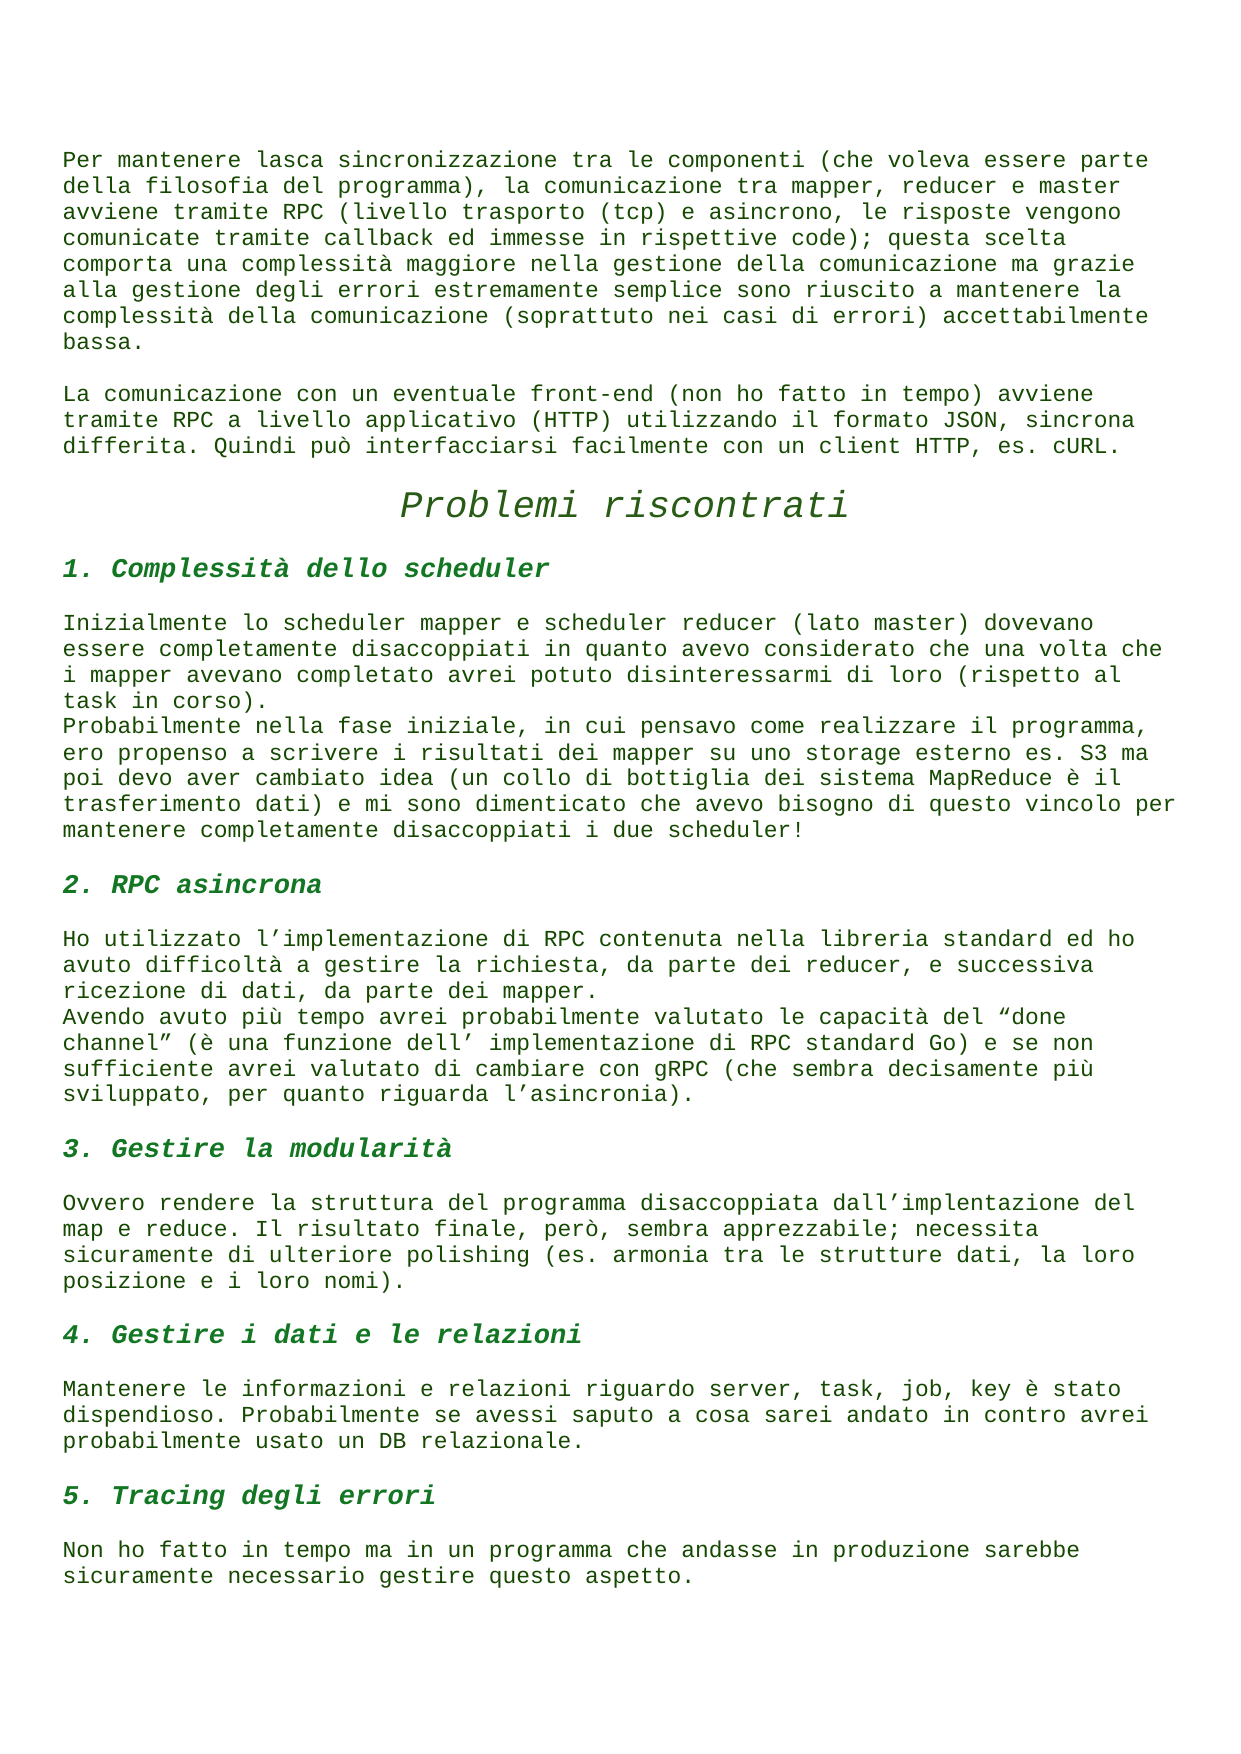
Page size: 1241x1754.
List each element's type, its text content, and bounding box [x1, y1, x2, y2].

text Per mantenere lasca sincronizzazione tra le componenti (che voleva essere parte della filosofia del programma), la comunicazione tra mapper, reducer e master avviene tramite RPC (livello trasporto (tcp) e asincrono, le risposte vengono comunicate tramite callback ed immesse in rispettive code); questa scelta comporta una complessità maggiore nella gestione della comunicazione ma grazie alla gestione degli errori estremamente semplice sono riuscito a mantenere la complessità della comunicazione (soprattuto nei casi di errori) accettabilmente bassa. La comunicazione con un eventuale front-end (non ho fatto in tempo) avviene tramite RPC a livello applicativo (HTTP) utilizzando il formato JSON, sincrona differita. Quindi può interfacciarsi facilmente con un client HTTP, es. cURL. [62, 149, 1187, 460]
text 1. Complessità dello scheduler [62, 554, 1187, 585]
text Non ho fatto in tempo ma in un programma che andasse in produzione sarebbe sicuramente necessario gestire questo aspetto. [62, 1538, 1187, 1590]
text 2. RPC asincrona [62, 844, 1187, 901]
text Inizialmente lo scheduler mapper e scheduler reducer (lato master) dovevano essere completamente disaccoppiati in quanto avevo considerato che una volta che i mapper avevano completato avrei potuto disinteressarmi di loro (rispetto al task in corso). Probabilmente nella fase iniziale, in cui pensavo come realizzare il programma, ero propenso a scrivere i risultati dei mapper su uno storage esterno es. S3 ma poi devo aver cambiato idea (un collo di bottiglia dei sistema MapReduce è il trasferimento dati) e mi sono dimenticato che avevo bisogno di questo vincolo per mantenere completamente disaccoppiati i due scheduler! [62, 611, 1187, 844]
text 5. Tracing degli errori [62, 1481, 1187, 1512]
text Mantenere le informazioni e relazioni riguardo server, task, job, key è stato dispendioso. Probabilmente se avessi saputo a cosa sarei andato in contro avrei probabilmente usato un DB relazionale. [62, 1378, 1187, 1456]
text Ho utilizzato l’implementazione di RPC contenuta nella libreria standard ed ho avuto difficoltà a gestire la richiesta, da parte dei reducer, e successiva ricezione di dati, da parte dei mapper. [62, 927, 1187, 1005]
text 4. Gestire i dati e le relazioni [62, 1321, 1187, 1352]
text Problemi riscontrati [62, 486, 1187, 528]
text 3. Gestire la modularità [62, 1135, 1187, 1165]
text Avendo avuto più tempo avrei probabilmente valutato le capacità del “done channel” (è una funzione dell’ implementazione di RPC standard Go) e se non sufficiente avrei valutato di cambiare con gRPC (che sembra decisamente più sviluppato, per quanto riguarda l’asincronia). [62, 1005, 1187, 1109]
text Ovvero rendere la struttura del programma disaccoppiata dall’implentazione del map e reduce. Il risultato finale, però, sembra apprezzabile; necessita sicuramente di ulteriore polishing (es. armonia tra le strutture dati, la loro posizione e i loro nomi). [62, 1191, 1187, 1295]
